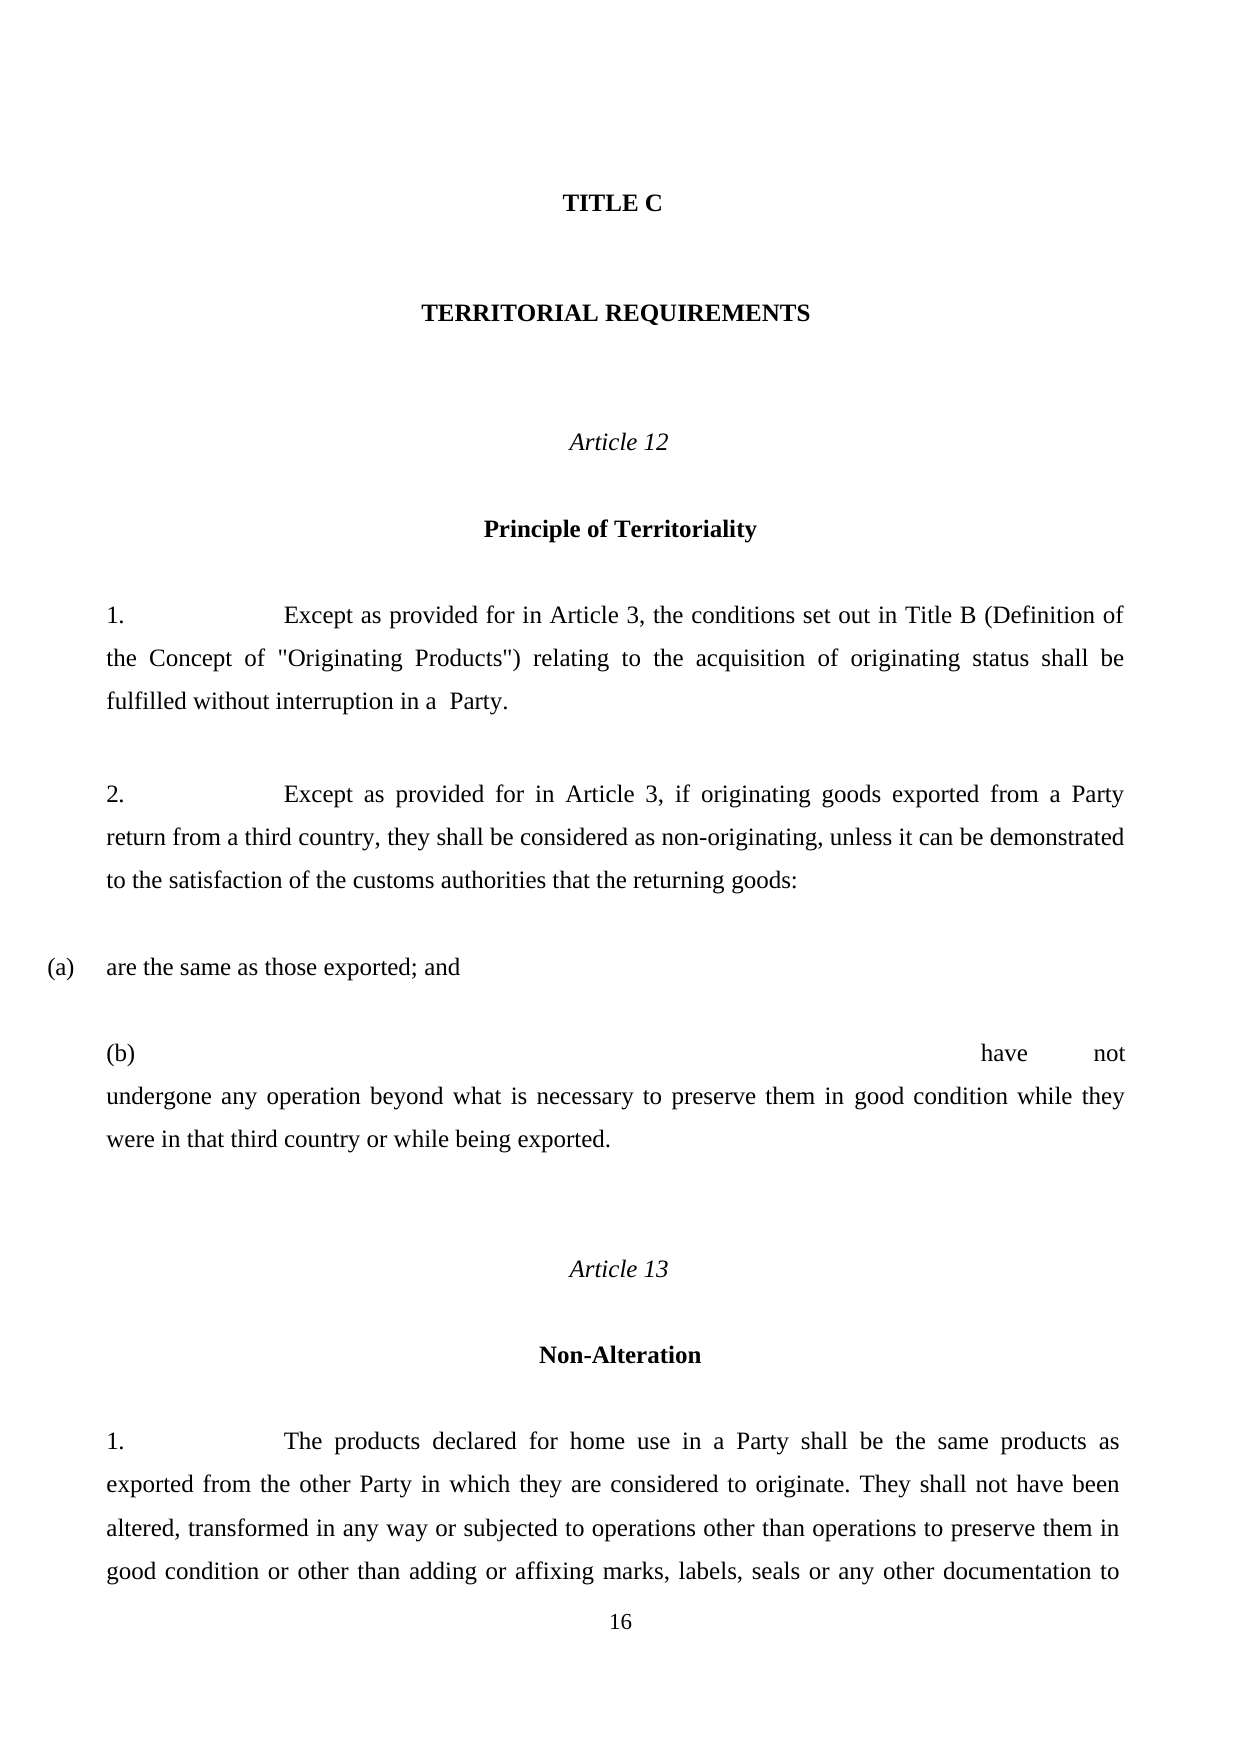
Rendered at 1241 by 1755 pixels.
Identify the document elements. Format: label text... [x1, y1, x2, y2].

list Except as provided for in Article 3, the conditions set out in Title B (Definition of the Concept of "Originating Products") relating to the acquisition of originating status shall be fulfilled without interruption in a Party. [106, 600, 1125, 715]
list are the same as those exported; and [47, 952, 1125, 981]
list Except as provided for in Article 3, if originating goods exported from a Party return from a third country, they shall be considered as non-originating, unless it can be demonstrated to the satisfaction of the customs authorities that the returning goods: [106, 779, 1125, 894]
text Article 13 [146, 1254, 1094, 1283]
text TITLE C [106, 188, 1125, 217]
text Article 12 [146, 427, 1094, 456]
list The products declared for home use in a Party shall be the same products as exported from the other Party in which they are considered to originate. They shall not have been altered, transformed in any way or subjected to operations other than operations to preserve them in good condition or other than adding or affixing marks, labels, seals or any other documentation to [106, 1426, 1121, 1584]
text Non-Alteration [146, 1340, 1094, 1369]
list have not undergone any operation beyond what is necessary to preserve them in good condition while they were in that third country or while being exported. [106, 1038, 1125, 1153]
text TERRITORIAL REQUIREMENTS [106, 298, 1125, 327]
text Principle of Territoriality [146, 514, 1094, 542]
